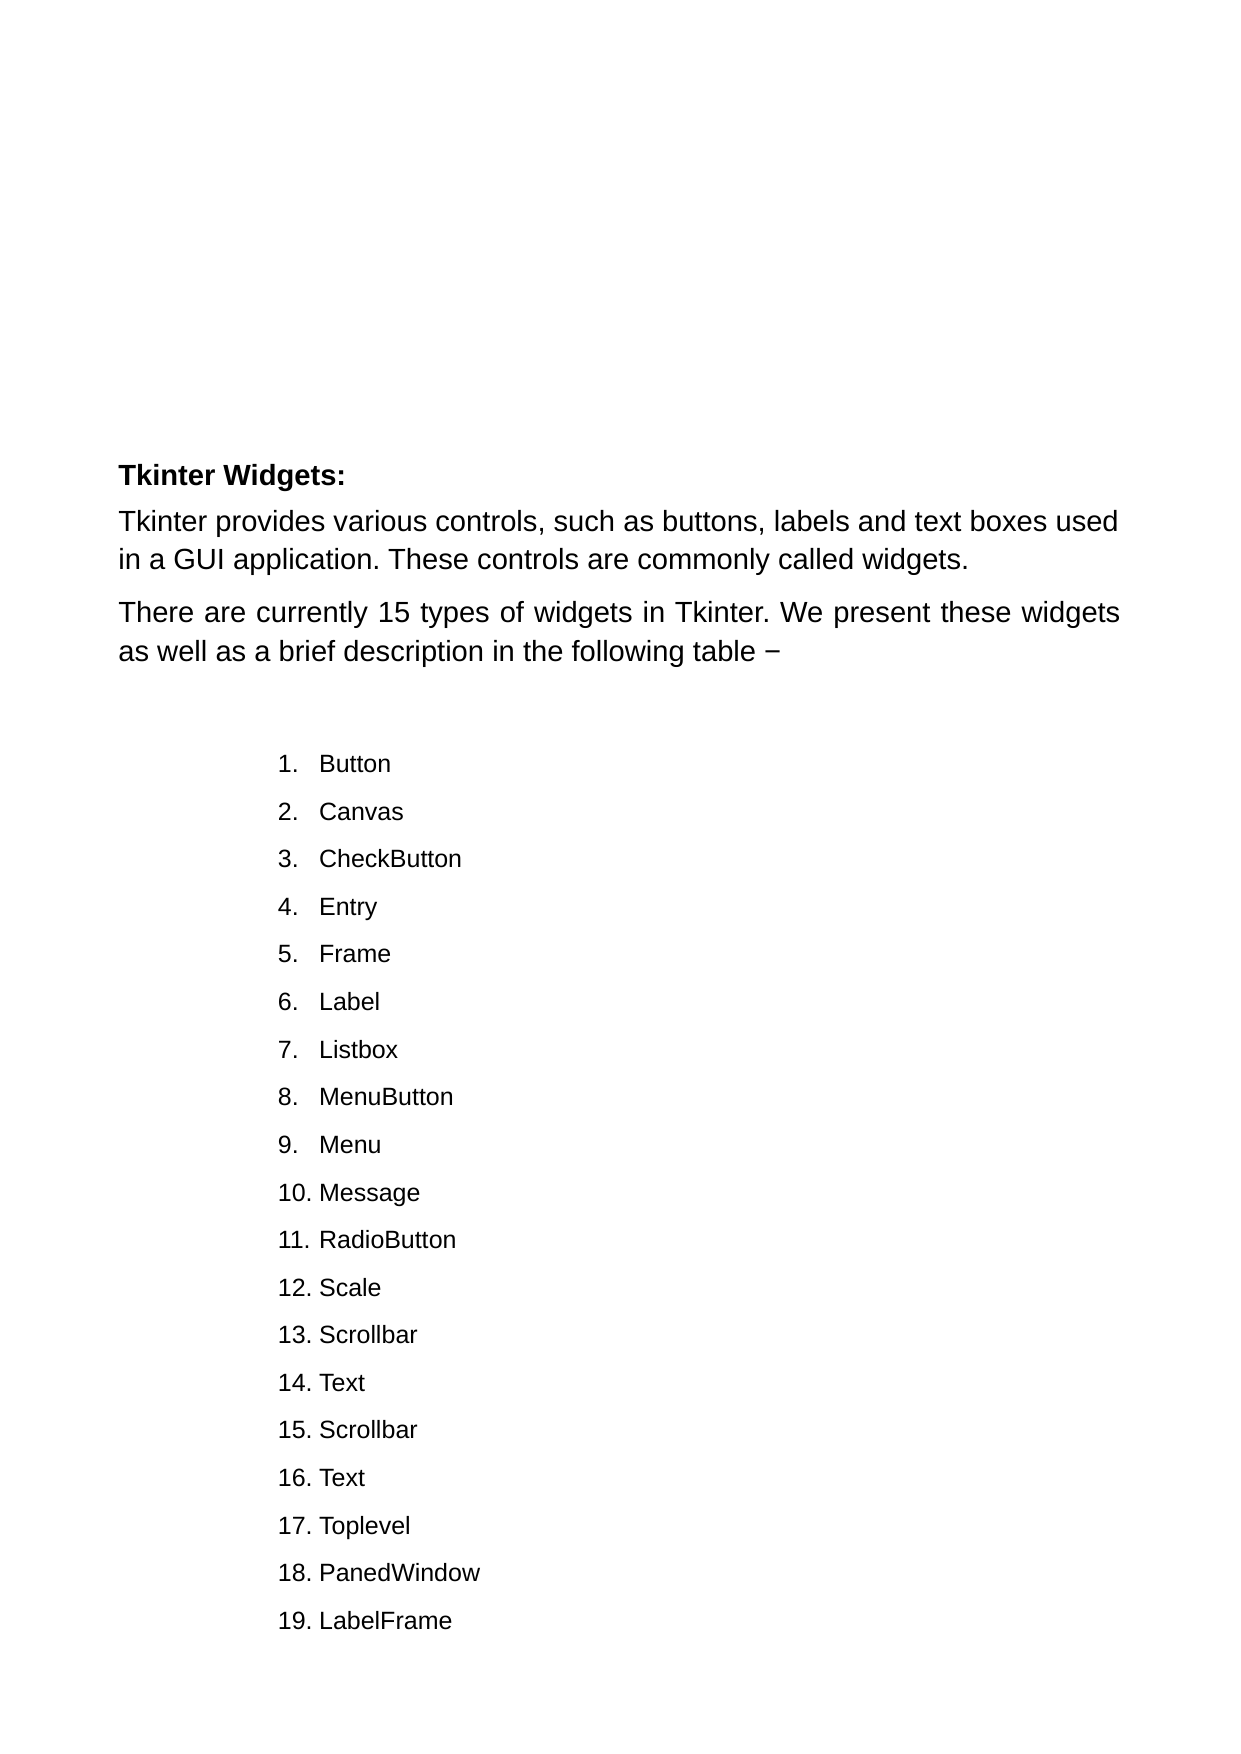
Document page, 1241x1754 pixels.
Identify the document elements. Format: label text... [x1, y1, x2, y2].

list Button [278, 749, 1122, 778]
list Menu [278, 1130, 1122, 1159]
list Scale [278, 1273, 1122, 1301]
list Text [278, 1368, 1122, 1397]
text There are currently 15 types of widgets in Tkinter. We present these widgets as well as a brief description in the following table − [118, 595, 1122, 667]
text Tkinter provides various controls, such as buttons, labels and text boxes used in a GUI application. These controls are commonly called widgets. [118, 504, 1122, 576]
list Label [278, 987, 1122, 1016]
list Text [278, 1463, 1122, 1492]
subtitle Tkinter Widgets: [118, 458, 1122, 491]
list Entry [278, 892, 1122, 921]
list LabelFrame [278, 1606, 1122, 1635]
list MenuButton [278, 1082, 1122, 1111]
list Scrollbar [278, 1416, 1122, 1444]
list PanedWindow [278, 1558, 1122, 1587]
list Canvas [278, 797, 1122, 825]
list CheckButton [278, 844, 1122, 873]
list RadioButton [278, 1225, 1122, 1254]
list Scrollbar [278, 1320, 1122, 1349]
list Toplevel [278, 1511, 1122, 1539]
list Listbox [278, 1035, 1122, 1063]
list Frame [278, 939, 1122, 968]
list Message [278, 1177, 1122, 1206]
